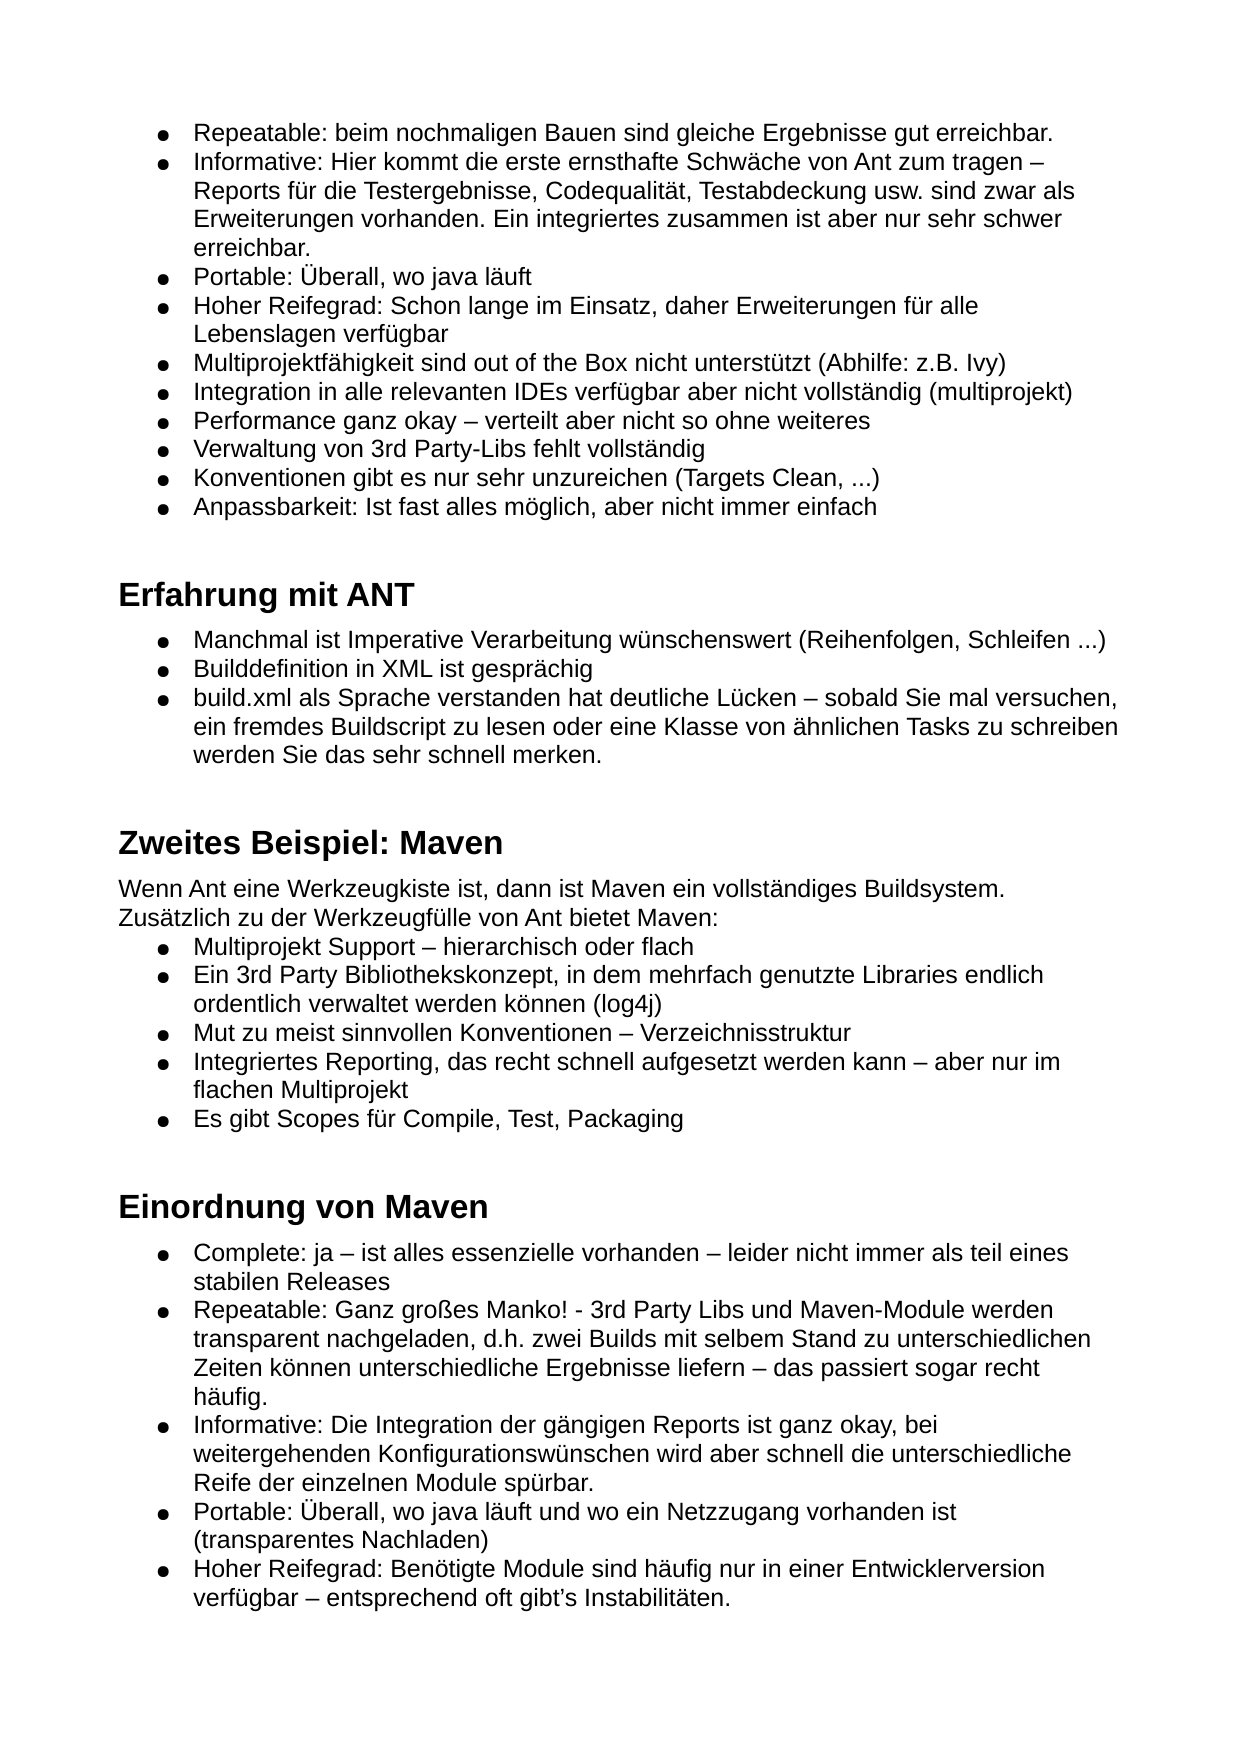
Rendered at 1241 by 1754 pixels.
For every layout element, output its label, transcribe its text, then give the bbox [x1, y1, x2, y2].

list Repeatable: beim nochmaligen Bauen sind gleiche Ergebnisse gut erreichbar. [156, 118, 1122, 147]
list Multiprojektfähigkeit sind out of the Box nicht unterstützt (Abhilfe: z.B. Ivy) [156, 348, 1122, 377]
list Integriertes Reporting, das recht schnell aufgesetzt werden kann – aber nur im flachen Multiprojekt [156, 1047, 1122, 1104]
list Multiprojekt Support – hierarchisch oder flach [156, 932, 1122, 960]
list Portable: Überall, wo java läuft [156, 262, 1122, 291]
list Hoher Reifegrad: Schon lange im Einsatz, daher Erweiterungen für alle Lebenslagen verfügbar [156, 291, 1122, 348]
list Integration in alle relevanten IDEs verfügbar aber nicht vollständig (multiprojekt) [156, 377, 1122, 406]
list Hoher Reifegrad: Benötigte Module sind häufig nur in einer Entwicklerversion verfügbar – entsprechend oft gibt’s Instabilitäten. [156, 1554, 1122, 1612]
list Informative: Hier kommt die erste ernsthafte Schwäche von Ant zum tragen – Reports für die Testergebnisse, Codequalität, Testabdeckung usw. sind zwar als Erweiterungen vorhanden. Ein integriertes zusammen ist aber nur sehr schwer erreichbar. [156, 147, 1122, 262]
list Es gibt Scopes für Compile, Test, Packaging [156, 1104, 1122, 1133]
list Verwaltung von 3rd Party-Libs fehlt vollständig [156, 434, 1122, 463]
list Performance ganz okay – verteilt aber nicht so ohne weiteres [156, 406, 1122, 434]
list build.xml als Sprache verstanden hat deutliche Lücken – sobald Sie mal versuchen, ein fremdes Buildscript zu lesen oder eine Klasse von ähnlichen Tasks zu schreiben werden Sie das sehr schnell merken. [156, 683, 1122, 769]
list Repeatable: Ganz großes Manko! - 3rd Party Libs und Maven-Module werden transparent nachgeladen, d.h. zwei Builds mit selbem Stand zu unterschiedlichen Zeiten können unterschiedliche Ergebnisse liefern – das passiert sogar recht häufig. [156, 1295, 1122, 1410]
list Manchmal ist Imperative Verarbeitung wünschenswert (Reihenfolgen, Schleifen ...) [156, 626, 1122, 654]
list Mut zu meist sinnvollen Konventionen – Verzeichnisstruktur [156, 1018, 1122, 1047]
list Builddefinition in XML ist gesprächig [156, 654, 1122, 683]
subtitle Zweites Beispiel: Maven [118, 823, 1122, 862]
list Konventionen gibt es nur sehr unzureichen (Targets Clean, ...) [156, 463, 1122, 492]
list Portable: Überall, wo java läuft und wo ein Netzzugang vorhanden ist (transparentes Nachladen) [156, 1497, 1122, 1554]
list Complete: ja – ist alles essenzielle vorhanden – leider nicht immer als teil eines stabilen Releases [156, 1238, 1122, 1295]
text Wenn Ant eine Werkzeugkiste ist, dann ist Maven ein vollständiges Buildsystem. Zusätzlich zu der Werkzeugfülle von Ant bietet Maven: [118, 874, 1122, 932]
subtitle Einordnung von Maven [118, 1187, 1122, 1225]
list Ein 3rd Party Bibliothekskonzept, in dem mehrfach genutzte Libraries endlich ordentlich verwaltet werden können (log4j) [156, 960, 1122, 1018]
list Informative: Die Integration der gängigen Reports ist ganz okay, bei weitergehenden Konfigurationswünschen wird aber schnell die unterschiedliche Reife der einzelnen Module spürbar. [156, 1410, 1122, 1497]
list Anpassbarkeit: Ist fast alles möglich, aber nicht immer einfach [156, 492, 1122, 521]
subtitle Erfahrung mit ANT [118, 574, 1122, 613]
